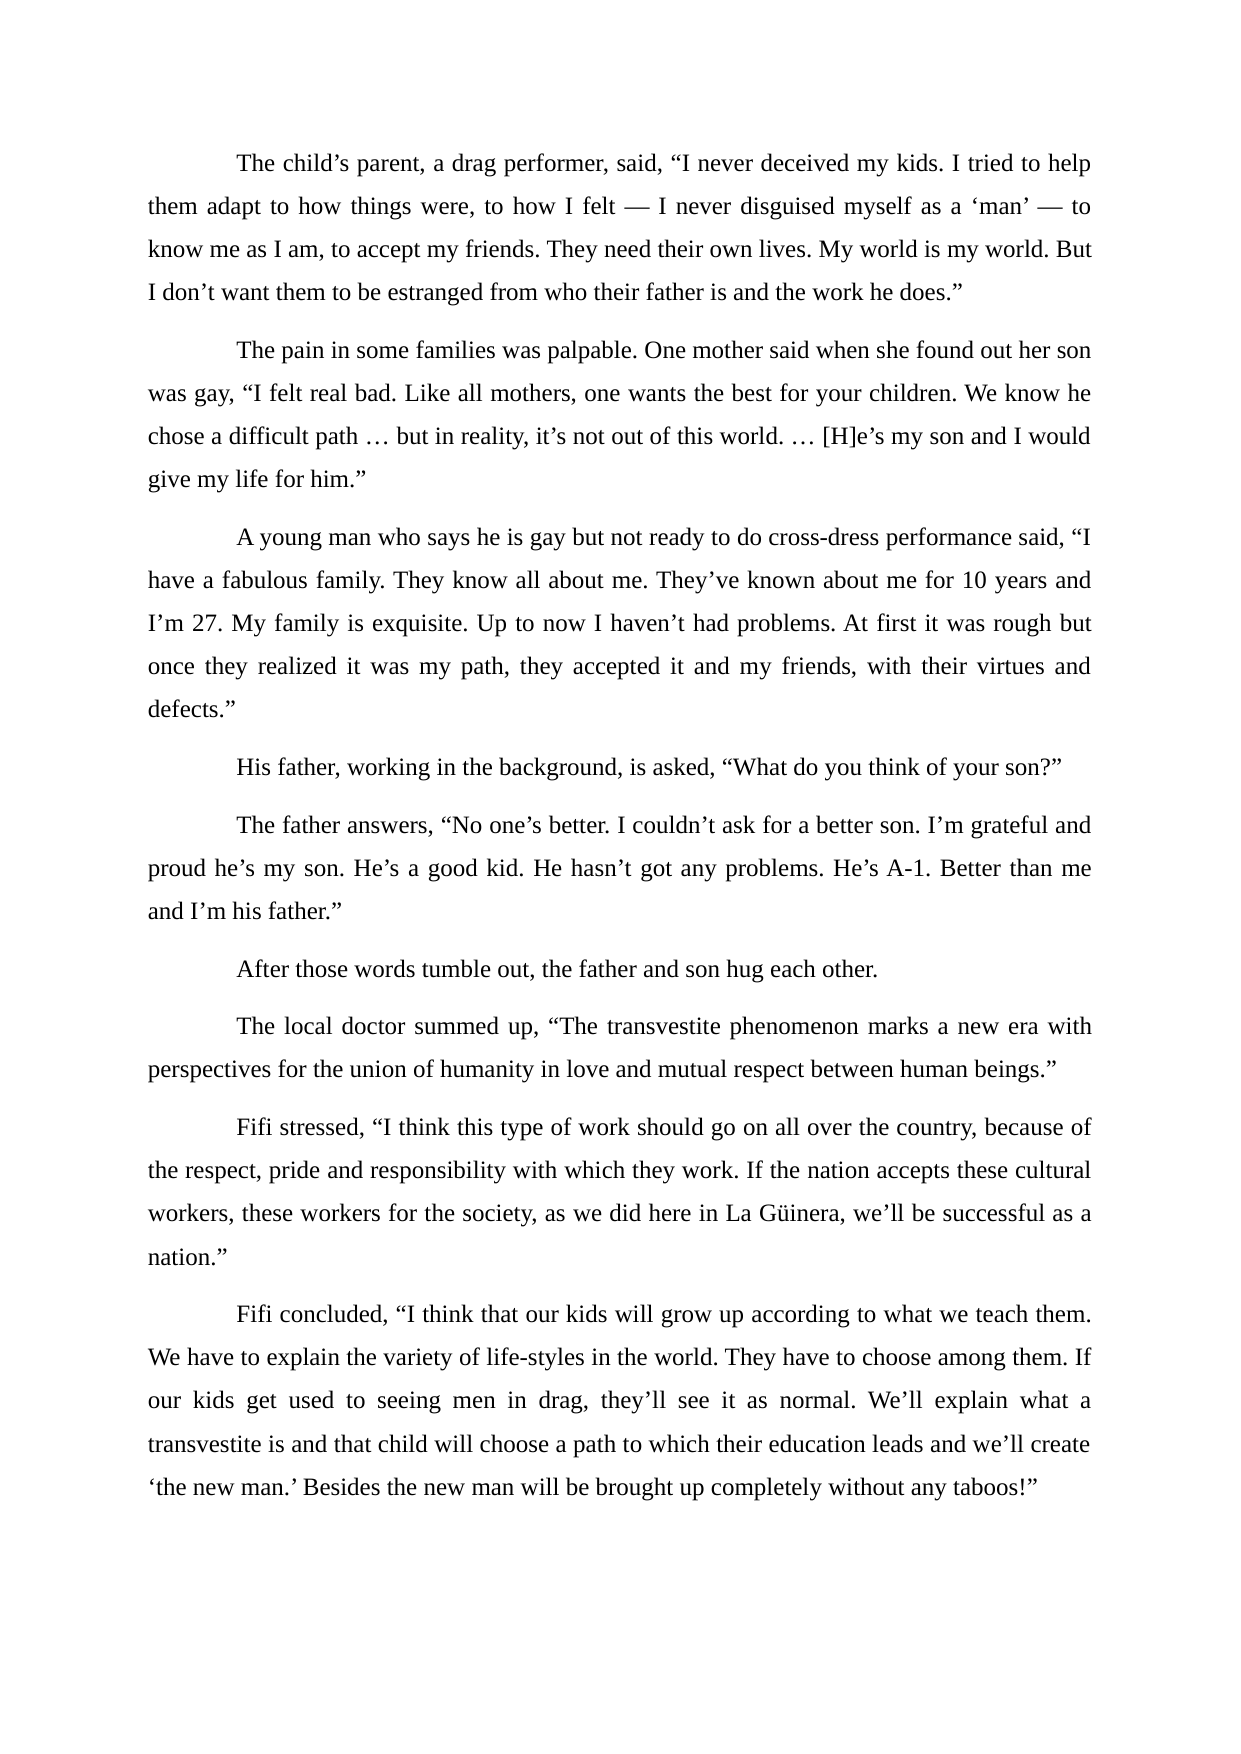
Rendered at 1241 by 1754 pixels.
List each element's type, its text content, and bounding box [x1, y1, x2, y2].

text The local doctor summed up, “The transvestite phenomenon marks a new era with perspectives for the union of humanity in love and mutual respect between human beings.” [148, 1011, 1093, 1083]
text After those words tumble out, the father and son hug each other. [148, 954, 1093, 982]
text The child’s parent, a drag performer, said, “I never deceived my kids. I tried to help them adapt to how things were, to how I felt — I never disguised myself as a ‘man’ — to know me as I am, to accept my friends. They need their own lives. My world is my world. But I don’t want them to be estranged from who their father is and the work he does.” [148, 148, 1093, 306]
text Fifi stressed, “I think this type of work should go on all over the country, because of the respect, pride and responsibility with which they work. If the nation accepts these cultural workers, these workers for the society, as we did here in La Güinera, we’ll be successful as a nation.” [148, 1112, 1093, 1270]
text His father, working in the background, is asked, “What do you think of your son?” [148, 752, 1093, 781]
text A young man who says he is gay but not ready to do cross-dress performance said, “I have a fabulous family. They know all about me. They’ve known about me for 10 years and I’m 27. My family is exquisite. Up to now I haven’t had problems. At first it was rough but once they realized it was my path, they accepted it and my friends, with their virtues and defects.” [148, 522, 1093, 723]
text The pain in some families was palpable. One mother said when she found out her son was gay, “I felt real bad. Like all mothers, one wants the best for your children. We know he chose a difficult path … but in reality, it’s not out of this world. … [H]e’s my son and I would give my life for him.” [148, 335, 1093, 493]
text Fifi concluded, “I think that our kids will grow up according to what we teach them. We have to explain the variety of life-styles in the world. They have to choose among them. If our kids get used to seeing men in drag, they’ll see it as normal. We’ll explain what a transvestite is and that child will choose a path to which their education leads and we’ll create ‘the new man.’ Besides the new man will be brought up completely without any taboos!” [148, 1299, 1093, 1501]
text The father answers, “No one’s better. I couldn’t ask for a better son. I’m grateful and proud he’s my son. He’s a good kid. He hasn’t got any problems. He’s A-1. Better than me and I’m his father.” [148, 810, 1093, 925]
